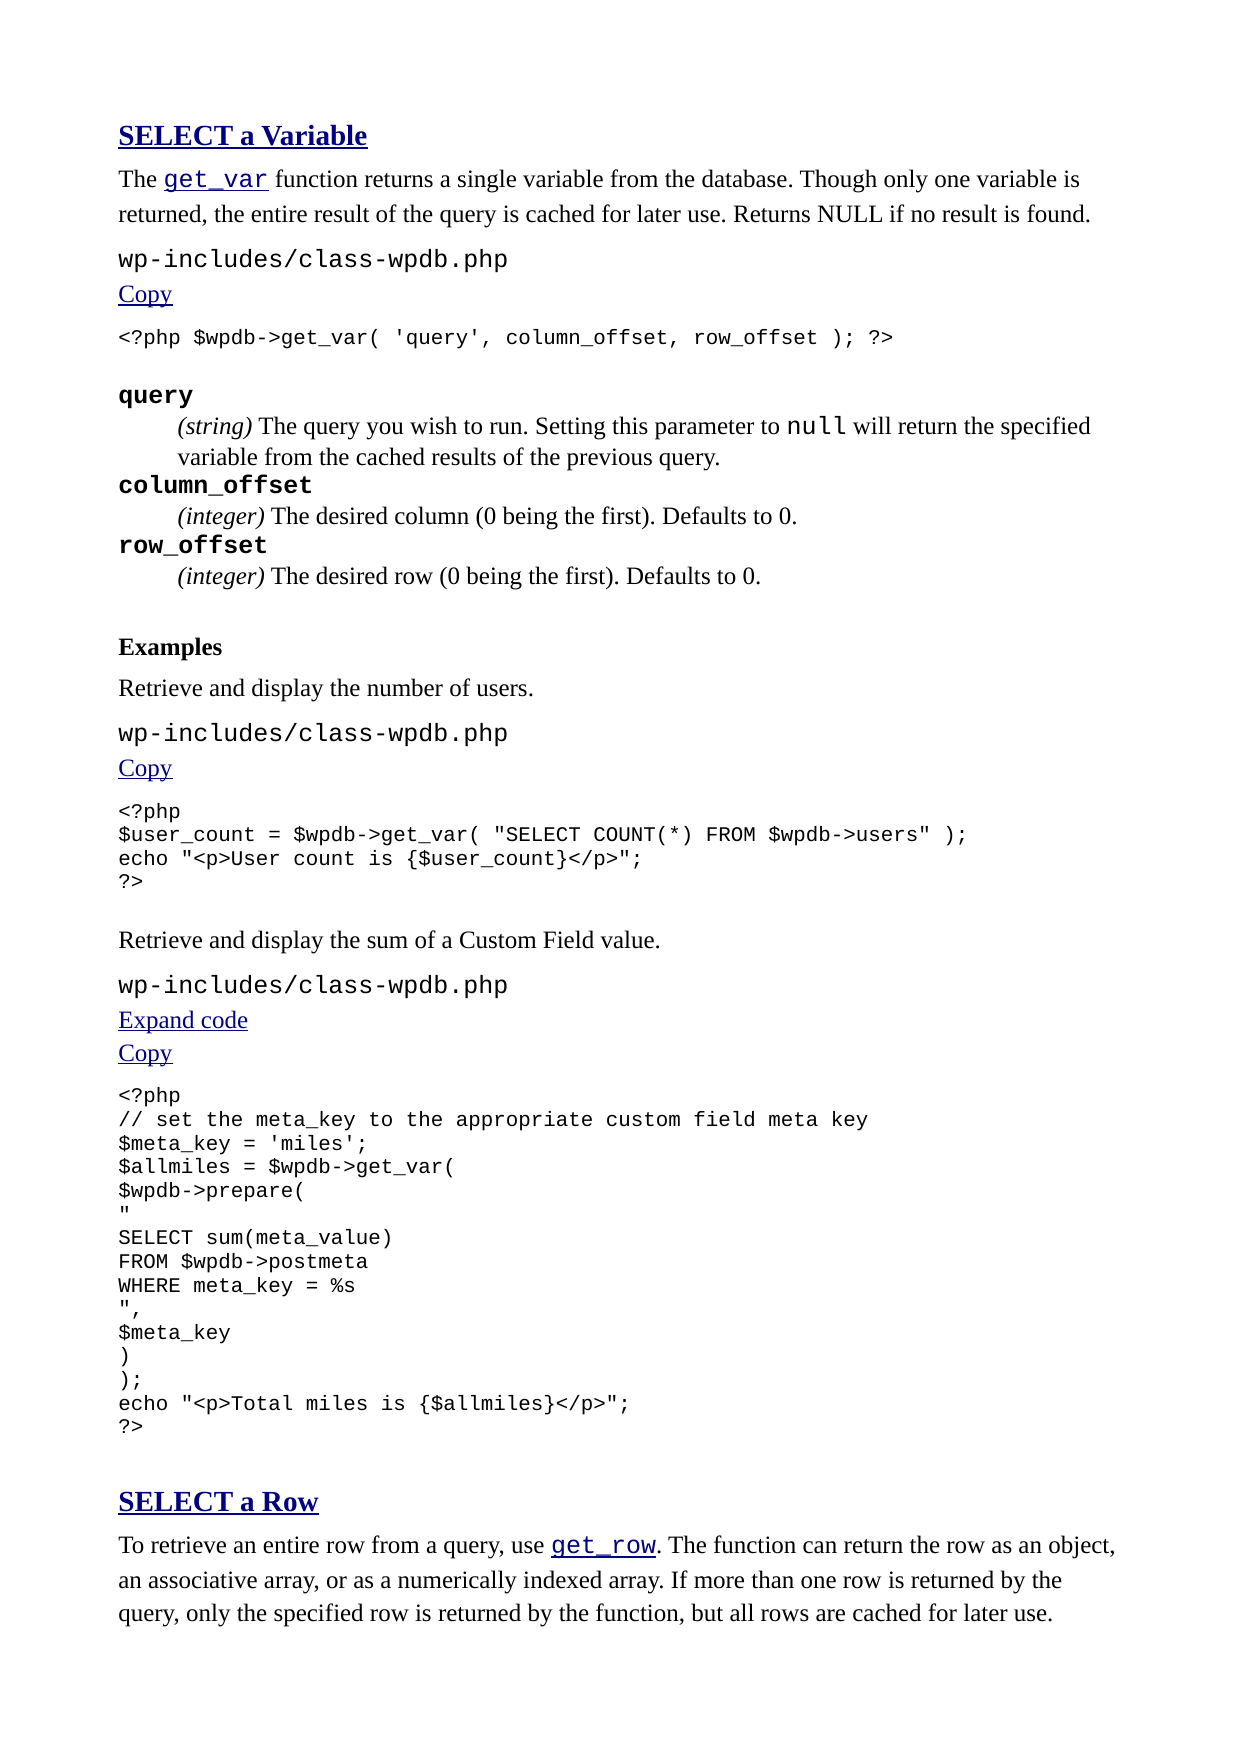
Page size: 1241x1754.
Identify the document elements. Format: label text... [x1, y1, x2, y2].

text " [118, 1204, 1122, 1227]
text ?> [118, 872, 1122, 895]
text echo "<p>User count is {$user_count}</p>"; [118, 848, 1122, 872]
text $user_count = $wpdb->get_var( "SELECT COUNT(*) FROM $wpdb->users" ); [118, 824, 1122, 848]
text Retrieve and display the number of users. [118, 673, 1122, 702]
text Copy [118, 279, 1122, 308]
subtitle SELECT a Row [118, 1484, 1122, 1518]
subtitle query [118, 380, 1122, 411]
subtitle column_offset [118, 471, 1122, 501]
text $wpdb->prepare( [118, 1180, 1122, 1204]
subtitle Examples [118, 632, 1122, 660]
text ) [118, 1346, 1122, 1369]
text ?> [118, 1416, 1122, 1440]
text FROM $wpdb->postmeta [118, 1251, 1122, 1274]
text ", [118, 1298, 1122, 1322]
text $meta_key [118, 1322, 1122, 1346]
text $meta_key = 'miles'; [118, 1133, 1122, 1156]
list (integer) The desired column (0 being the first). Defaults to 0. [177, 501, 1122, 530]
text wp-includes/class-wpdb.php [118, 247, 1122, 275]
text Expand code [118, 1005, 1122, 1033]
text // set the meta_key to the appropriate custom field meta key [118, 1109, 1122, 1133]
text $allmiles = $wpdb->get_var( [118, 1156, 1122, 1180]
text Retrieve and display the sum of a Custom Field value. [118, 925, 1122, 953]
subtitle row_offset [118, 530, 1122, 561]
text Copy [118, 753, 1122, 782]
list (integer) The desired row (0 being the first). Defaults to 0. [177, 561, 1122, 590]
text wp-includes/class-wpdb.php [118, 721, 1122, 749]
text WHERE meta_key = %s [118, 1274, 1122, 1298]
text <?php [118, 801, 1122, 824]
text <?php [118, 1085, 1122, 1109]
text Copy [118, 1038, 1122, 1067]
text <?php $wpdb->get_var( 'query', column_offset, row_offset ); ?> [118, 327, 1122, 351]
list (string) The query you wish to run. Setting this parameter to null will return the specified variable from the cached results of the previous query. [177, 411, 1122, 471]
text The get_var function returns a single variable from the database. Though only one variable is returned, the entire result of the query is cached for later use. Returns NULL if no result is found. [118, 164, 1122, 228]
text To retrieve an entire row from a query, use get_row. The function can return the row as an object, an associative array, or as a numerically indexed array. If more than one row is returned by the query, only the specified row is returned by the function, but all rows are cached for later use. [118, 1530, 1122, 1627]
text echo "<p>Total miles is {$allmiles}</p>"; [118, 1393, 1122, 1416]
text ); [118, 1369, 1122, 1393]
subtitle SELECT a Variable [118, 118, 1122, 152]
text wp-includes/class-wpdb.php [118, 972, 1122, 1001]
text SELECT sum(meta_value) [118, 1227, 1122, 1251]
